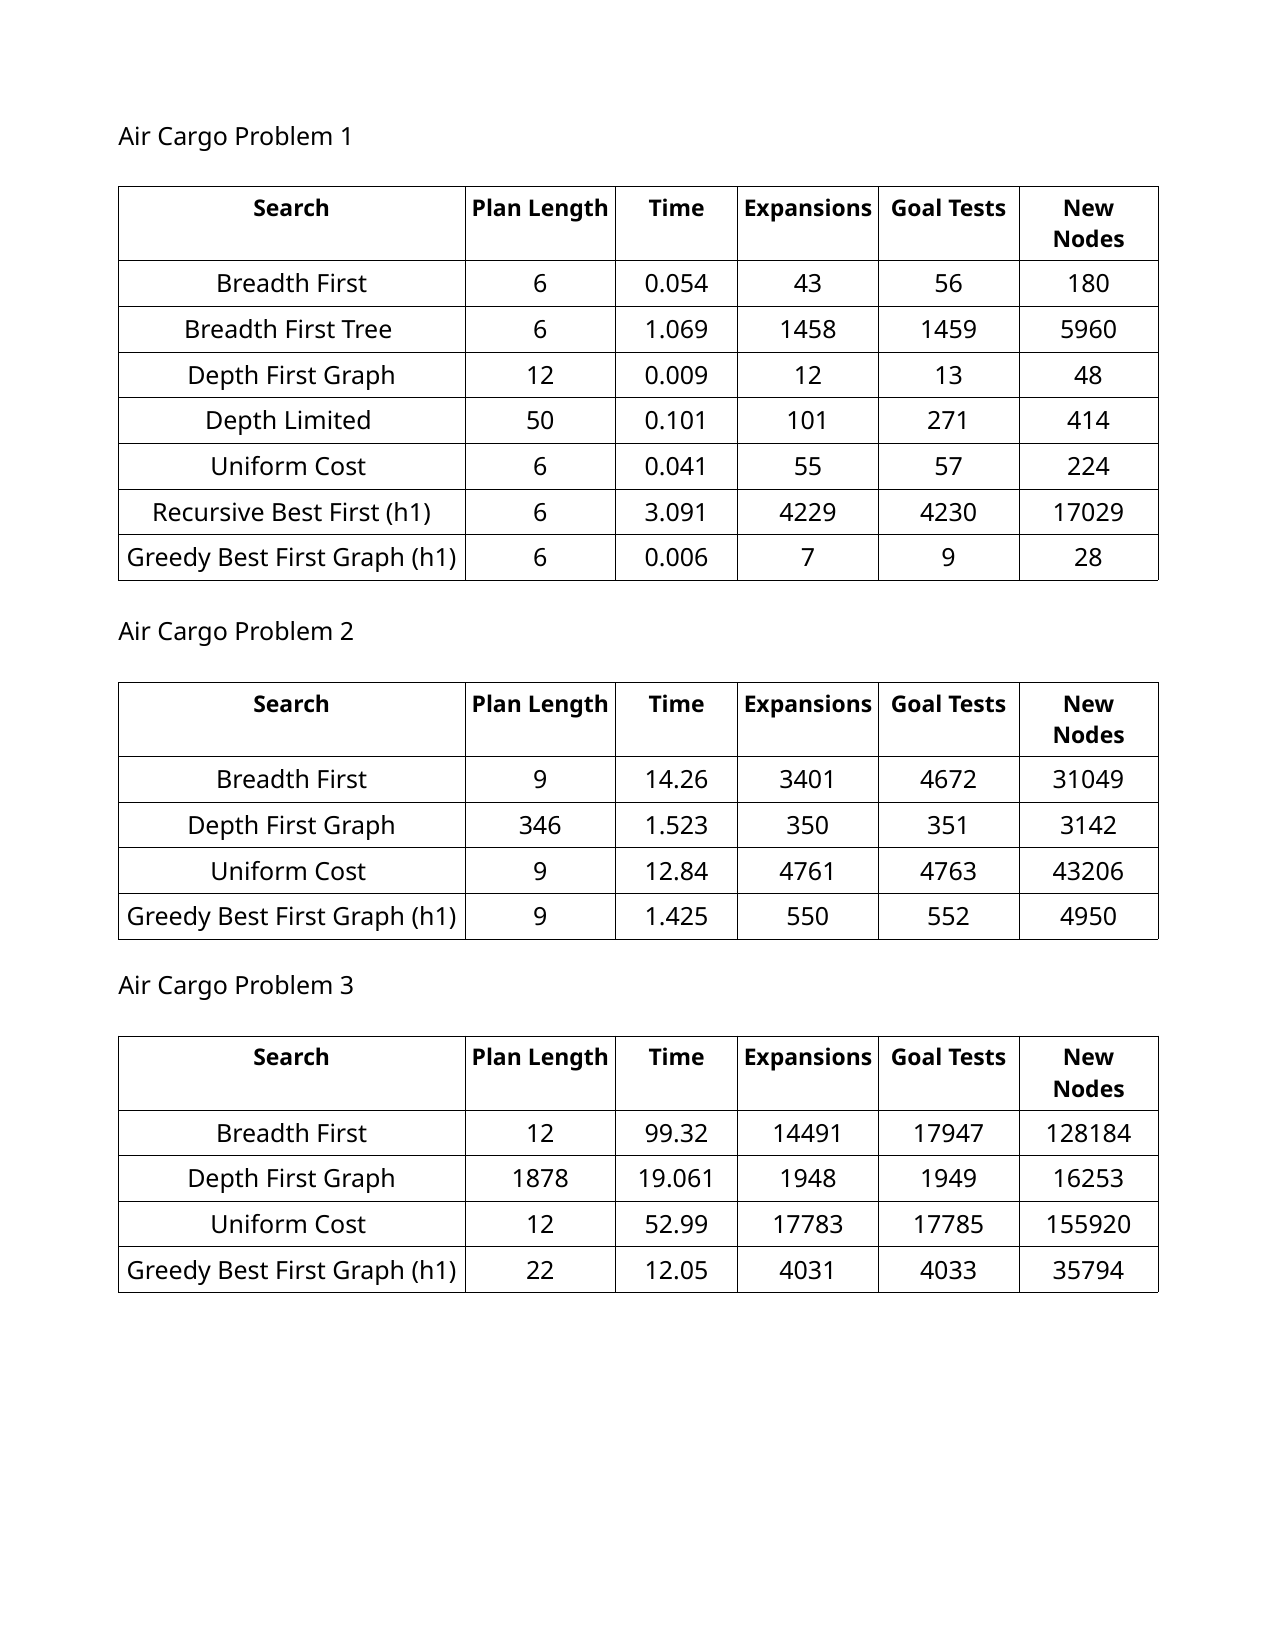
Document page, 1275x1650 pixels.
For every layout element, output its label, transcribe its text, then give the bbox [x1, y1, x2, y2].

table_cell 550 [738, 894, 878, 938]
table_header New Nodes [1020, 1037, 1158, 1109]
table_cell Greedy Best First Graph (h1) [119, 1247, 465, 1292]
table_header Search [119, 187, 465, 260]
table_cell Depth Limited [119, 398, 465, 443]
text Air Cargo Problem 3 [118, 967, 1157, 1001]
table_cell 52.99 [616, 1202, 737, 1246]
table_cell 48 [1020, 353, 1158, 397]
table_cell 9 [466, 894, 615, 938]
table_cell 19.061 [616, 1156, 737, 1201]
table_cell 0.054 [616, 261, 737, 306]
table_cell Uniform Cost [119, 1202, 465, 1246]
table_cell 56 [879, 261, 1019, 306]
table_cell 4763 [879, 848, 1019, 893]
table_cell Depth First Graph [119, 353, 465, 397]
table_cell Depth First Graph [119, 803, 465, 847]
table_cell 6 [466, 261, 615, 306]
table_cell 4672 [879, 757, 1019, 802]
table_header Expansions [738, 1037, 878, 1109]
table_cell 6 [466, 307, 615, 352]
table_cell 5960 [1020, 307, 1158, 352]
table_cell 224 [1020, 444, 1158, 488]
table_cell Uniform Cost [119, 444, 465, 488]
table_cell 9 [466, 757, 615, 802]
table_cell 4950 [1020, 894, 1158, 938]
table_cell 155920 [1020, 1202, 1158, 1246]
table_cell 180 [1020, 261, 1158, 306]
table_cell 1.425 [616, 894, 737, 938]
table_header Goal Tests [879, 1037, 1019, 1109]
table_cell 12 [466, 1202, 615, 1246]
table_cell Breadth First [119, 261, 465, 306]
table_header Goal Tests [879, 187, 1019, 260]
table_cell 414 [1020, 398, 1158, 443]
table_cell 17947 [879, 1111, 1019, 1155]
table_header Time [616, 1037, 737, 1109]
table_cell 12.05 [616, 1247, 737, 1292]
table_cell 14491 [738, 1111, 878, 1155]
table_cell 13 [879, 353, 1019, 397]
table_cell 14.26 [616, 757, 737, 802]
table_header Plan Length [466, 1037, 615, 1109]
table_cell 4033 [879, 1247, 1019, 1292]
table_cell 3142 [1020, 803, 1158, 847]
table_cell 9 [466, 848, 615, 893]
table_header Search [119, 1037, 465, 1109]
table_cell Greedy Best First Graph (h1) [119, 894, 465, 938]
table_cell 1948 [738, 1156, 878, 1201]
table_cell 4229 [738, 490, 878, 534]
table_header New Nodes [1020, 683, 1158, 756]
table_cell 101 [738, 398, 878, 443]
text Air Cargo Problem 2 [118, 614, 1157, 648]
table_cell 17029 [1020, 490, 1158, 534]
table_cell 0.009 [616, 353, 737, 397]
table_cell 350 [738, 803, 878, 847]
table_cell 0.101 [616, 398, 737, 443]
table_cell 17785 [879, 1202, 1019, 1246]
table_cell 12.84 [616, 848, 737, 893]
table_cell 31049 [1020, 757, 1158, 802]
table_cell 12 [466, 353, 615, 397]
table_cell Breadth First Tree [119, 307, 465, 352]
table_cell Greedy Best First Graph (h1) [119, 535, 465, 580]
table_cell 346 [466, 803, 615, 847]
text Air Cargo Problem 1 [118, 118, 1157, 152]
table_cell 6 [466, 490, 615, 534]
table_cell 57 [879, 444, 1019, 488]
table_header Plan Length [466, 683, 615, 756]
table_cell 4031 [738, 1247, 878, 1292]
table_cell Depth First Graph [119, 1156, 465, 1201]
table_cell 271 [879, 398, 1019, 443]
table_cell 28 [1020, 535, 1158, 580]
table_cell 1949 [879, 1156, 1019, 1201]
table_cell 12 [738, 353, 878, 397]
table_cell 35794 [1020, 1247, 1158, 1292]
table_header Goal Tests [879, 683, 1019, 756]
table_cell 1878 [466, 1156, 615, 1201]
table_header Plan Length [466, 187, 615, 260]
table_cell 3.091 [616, 490, 737, 534]
table_header Search [119, 683, 465, 756]
table_cell 6 [466, 535, 615, 580]
table_cell 1.069 [616, 307, 737, 352]
table_cell 0.041 [616, 444, 737, 488]
table_header Expansions [738, 683, 878, 756]
table_cell Recursive Best First (h1) [119, 490, 465, 534]
table_cell 50 [466, 398, 615, 443]
table_cell 22 [466, 1247, 615, 1292]
table_cell 3401 [738, 757, 878, 802]
table_cell 0.006 [616, 535, 737, 580]
table_cell 1.523 [616, 803, 737, 847]
table_cell 17783 [738, 1202, 878, 1246]
table_cell 4230 [879, 490, 1019, 534]
table_cell 9 [879, 535, 1019, 580]
table_cell 4761 [738, 848, 878, 893]
table_header Time [616, 683, 737, 756]
table_cell 1459 [879, 307, 1019, 352]
table_header Time [616, 187, 737, 260]
table_cell 16253 [1020, 1156, 1158, 1201]
table_cell 1458 [738, 307, 878, 352]
table_cell Breadth First [119, 1111, 465, 1155]
table_cell 12 [466, 1111, 615, 1155]
table_header New Nodes [1020, 187, 1158, 260]
table_cell 43206 [1020, 848, 1158, 893]
table_cell Breadth First [119, 757, 465, 802]
table_cell 55 [738, 444, 878, 488]
table_cell 99.32 [616, 1111, 737, 1155]
table_cell 351 [879, 803, 1019, 847]
table_cell 6 [466, 444, 615, 488]
table_header Expansions [738, 187, 878, 260]
table_cell 7 [738, 535, 878, 580]
table_cell 43 [738, 261, 878, 306]
table_cell 552 [879, 894, 1019, 938]
table_cell 128184 [1020, 1111, 1158, 1155]
table_cell Uniform Cost [119, 848, 465, 893]
